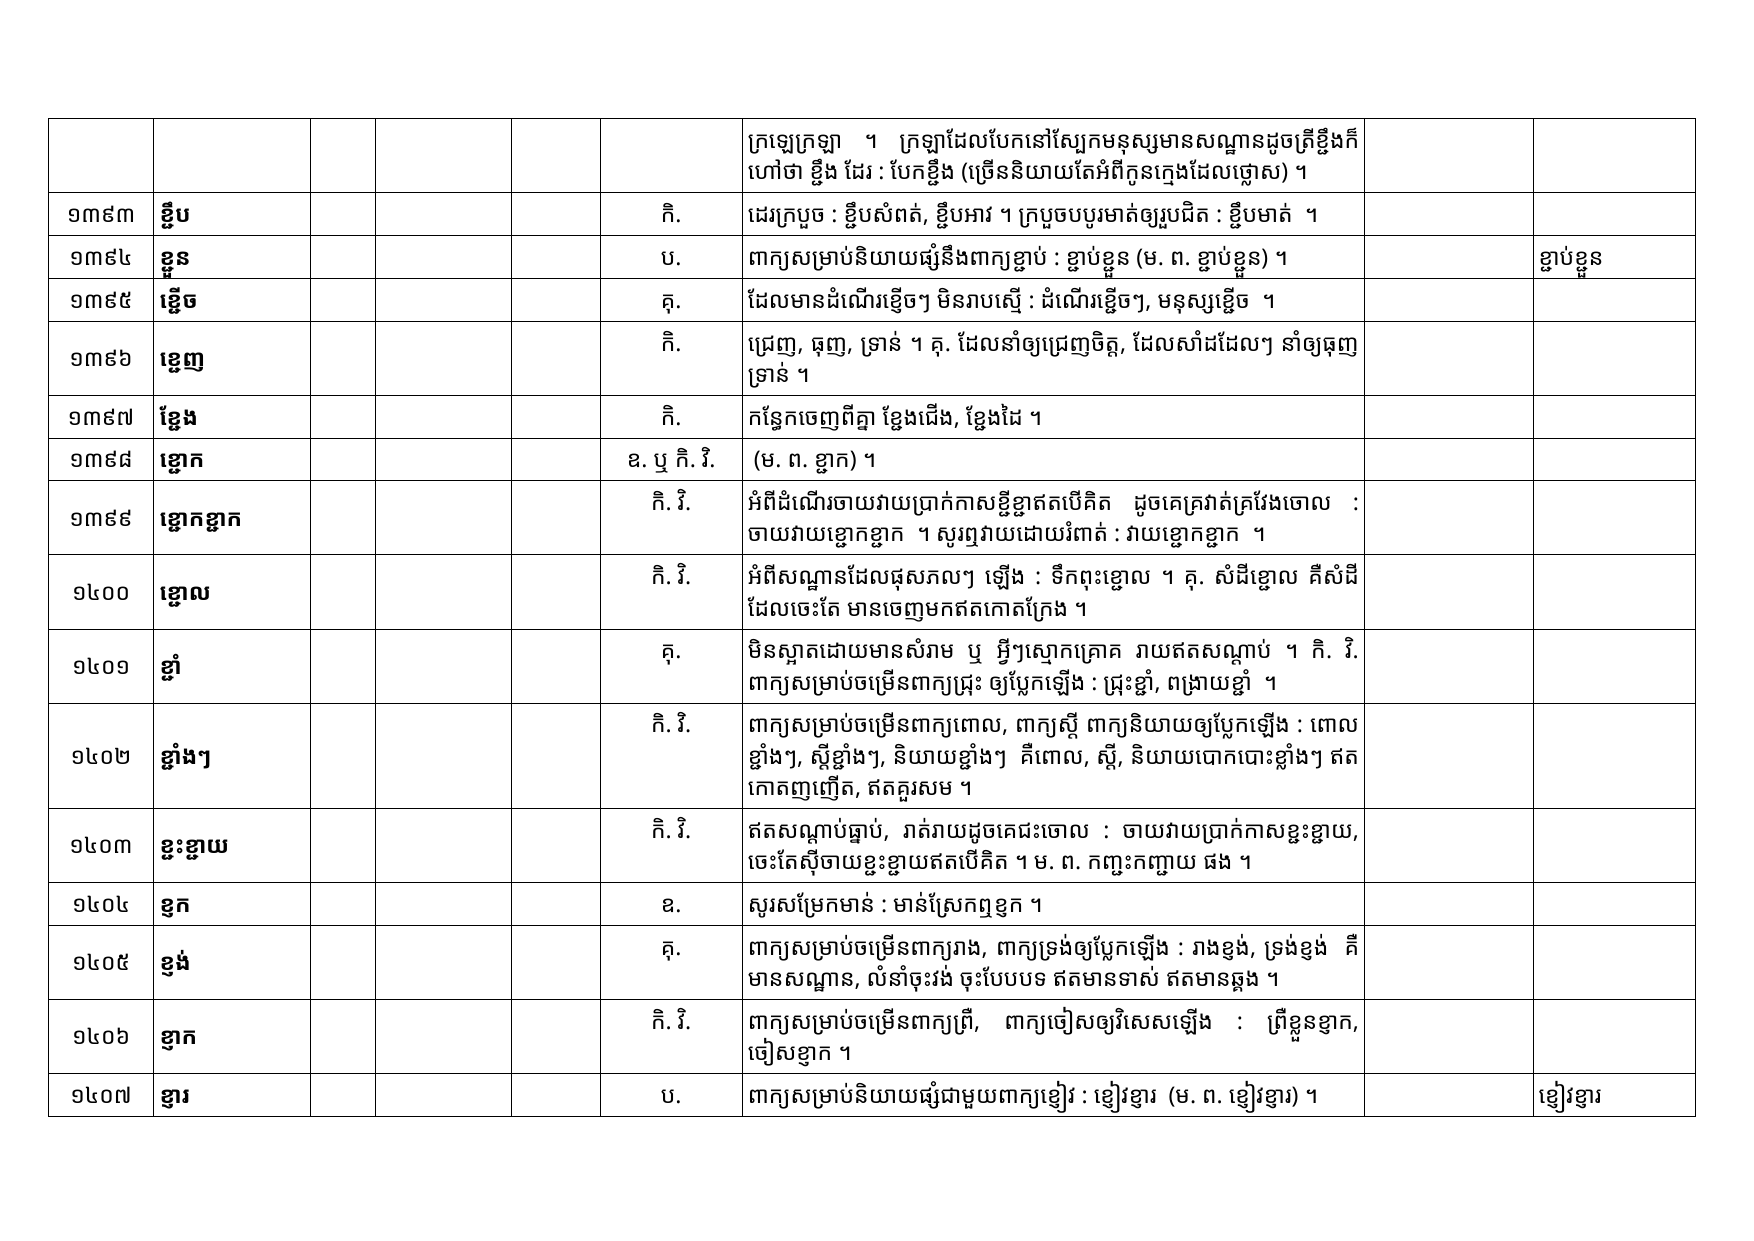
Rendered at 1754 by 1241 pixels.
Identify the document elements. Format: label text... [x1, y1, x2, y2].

table_cell [1534, 279, 1695, 321]
table_cell ខ្ជះខ្ជាយ [154, 809, 310, 882]
table_cell [311, 193, 375, 235]
table_cell [311, 439, 375, 480]
table_cell (ម. ព. ខ្ជាក) ។ [743, 439, 1364, 480]
table_cell [376, 193, 511, 235]
table_cell [1534, 322, 1695, 395]
table_cell ឧ. [601, 883, 742, 925]
table_cell [1534, 809, 1695, 882]
table_cell ខ្ជោកខ្ជាក [154, 481, 310, 554]
table_cell [1365, 926, 1533, 999]
table_cell [311, 630, 375, 702]
table_cell ១៣៩៦ [49, 322, 153, 395]
table_cell [512, 630, 600, 702]
table_cell [1534, 193, 1695, 235]
table_cell [1534, 555, 1695, 628]
table_cell ប. [601, 236, 742, 278]
table_cell [376, 1000, 511, 1073]
table_cell [512, 809, 600, 882]
table_cell មិន​ស្អាត​ដោយ​មាន​សំរាម ឬ អ្វី​ៗ​ស្មោកគ្រោគ រាយ​ឥត​សណ្ដាប់​ ។ កិ. វិ. ពាក្យ​សម្រាប់​ចម្រើន​ពាក្យ​ជ្រុះ ឲ្យ​ប្លែក​ឡើង : ជ្រុះ​ខ្ជាំ, ពង្រាយ​ខ្ជាំ ។ [743, 630, 1364, 702]
table_cell [1534, 396, 1695, 437]
table_cell [1365, 119, 1533, 192]
table_cell [1365, 236, 1533, 278]
table_cell [512, 193, 600, 235]
table_cell [512, 119, 600, 192]
table_cell ១៤០៦ [49, 1000, 153, 1073]
table_cell [512, 1000, 600, 1073]
table_cell ខ្ញាក [154, 1000, 310, 1073]
table_cell គុ. [601, 926, 742, 999]
table_cell ឥត​សណ្ដាប់ធ្នាប់, រាត់រាយ​ដូច​គេ​ជះ​ចោល : ចាយ​វាយ​ប្រាក់​កាស​ខ្ជះខ្ជាយ, ចេះ​តែ​ស៊ី​ចាយ​ខ្ជះខ្ជាយ​ឥត​បើ​គិត ។ ម. ព. កញ្ជះកញ្ជាយ ផង ។ [743, 809, 1364, 882]
table_cell [512, 236, 600, 278]
table_cell ពាក្យ​សម្រាប់​ចម្រើន​ពាក្យ​រាង, ពាក្យ​ទ្រង់​ឲ្យ​ប្លែក​ឡើង : រាង​ខ្ញង់, ទ្រង់​ខ្ញង់ គឺ​មាន​សណ្ឋាន, លំនាំ​ចុះ​វង់ ចុះ​បែប​បទ ឥត​មាន​ទាស់ ឥត​មាន​ឆ្គង ។ [743, 926, 1364, 999]
table_cell [376, 322, 511, 395]
table_cell [601, 119, 742, 192]
table_cell ឧ. ឬ កិ. វិ. [601, 439, 742, 480]
table_cell ខ្ញង់ [154, 926, 310, 999]
table_cell ខ្ជើច [154, 279, 310, 321]
table_cell [1365, 630, 1533, 702]
table_cell [1365, 555, 1533, 628]
table_cell ១៣៩៩ [49, 481, 153, 554]
table_cell [376, 883, 511, 925]
table_cell [376, 279, 511, 321]
table_cell ខ្ញក [154, 883, 310, 925]
table_cell កិ. [601, 322, 742, 395]
table_cell [1365, 883, 1533, 925]
table_cell ១៣៩៧ [49, 396, 153, 437]
table_cell [1534, 439, 1695, 480]
table_cell [1365, 809, 1533, 882]
table_cell ខ្ជោល [154, 555, 310, 628]
table_cell [512, 439, 600, 480]
table_cell [512, 396, 600, 437]
table_cell ប. [601, 1074, 742, 1116]
table_cell ខ្ញារ [154, 1074, 310, 1116]
table_cell [1365, 481, 1533, 554]
table_cell ខ្ជួន [154, 236, 310, 278]
table_cell [49, 119, 153, 192]
table_cell កិ. [601, 396, 742, 437]
table_cell [1534, 1000, 1695, 1073]
table_cell ១៤០៣ [49, 809, 153, 882]
table_cell [311, 119, 375, 192]
table_cell [512, 279, 600, 321]
table_cell [311, 809, 375, 882]
table_cell [376, 555, 511, 628]
table_cell [376, 926, 511, 999]
table_cell កិ. [601, 193, 742, 235]
table_cell [376, 236, 511, 278]
table_cell [376, 704, 511, 808]
table_cell កិ. វិ. [601, 704, 742, 808]
table_cell ខ្ជាប់​ខ្ជួន [1534, 236, 1695, 278]
table_cell ខ្ជោក [154, 439, 310, 480]
table_cell ខ្ជាំ [154, 630, 310, 702]
table_cell [512, 883, 600, 925]
table_cell ខ្ជេញ [154, 322, 310, 395]
table_cell [311, 883, 375, 925]
table_cell [512, 322, 600, 395]
table_cell [376, 630, 511, 702]
table_cell ​ខ្ញៀវ​ខ្ញារ [1534, 1074, 1695, 1116]
table_cell [512, 481, 600, 554]
table_cell កន្ធែក​ចេញ​ពី​គ្នា ខ្ជែង​ជើង, ខ្ជែង​ដៃ ។ [743, 396, 1364, 437]
table_cell [1534, 704, 1695, 808]
table_cell ១៤០១ [49, 630, 153, 702]
table_cell [376, 809, 511, 882]
table_cell ពាក្យ​សម្រាប់​និយាយ​ផ្សំ​នឹង​ពាក្យ​ខ្ជាប់ : ខ្ជាប់ខ្ជួន (ម. ព. ខ្ជាប់​ខ្ជួន) ។ [743, 236, 1364, 278]
table_cell [512, 704, 600, 808]
table_cell [311, 279, 375, 321]
table_cell ខ្ជាំង​ៗ [154, 704, 310, 808]
table_cell [1534, 883, 1695, 925]
table_cell [376, 396, 511, 437]
table_cell [376, 481, 511, 554]
table_cell ១៤០៤ [49, 883, 153, 925]
table_cell [376, 119, 511, 192]
table_cell អំពី​សណ្ឋាន​ដែល​ផុស​ភល​ៗ ឡើង : ទឹក​ពុះ​ខ្ជោល ។ គុ. សំដី​ខ្ជោល គឺ​សំដី​ដែល​ចេះ​តែ មាន​ចេញ​មក​ឥត​កោត​ក្រែង ។ [743, 555, 1364, 628]
table_cell ក្រឡេក្រឡា ។ ក្រឡា​ដែល​បែក​នៅ​ស្បែក​មនុស្ស​មាន​សណ្ឋាន​ដូច​ត្រី​ខ្ជឹង​ក៏​ហៅ​ថា ខ្ជឹង ដែរ : បែក​ខ្ជឹង (ច្រើន​និយាយ​តែ​អំពី​កូន​ក្មេង​ដែល​ថ្លោស) ។ [743, 119, 1364, 192]
table_cell ១៣៩៥ [49, 279, 153, 321]
table_cell [1365, 396, 1533, 437]
table_cell ពាក្យ​សម្រាប់​និយាយ​ផ្សំ​ជាមួយ​ពាក្យ​ខ្ញៀវ : ខ្ញៀវខ្ញារ (ម. ព. ខ្ញៀវខ្ញារ) ។ [743, 1074, 1364, 1116]
table_cell ១៤០៥ [49, 926, 153, 999]
table_cell [1365, 193, 1533, 235]
table_cell ខ្ជែង [154, 396, 310, 437]
table_cell [154, 119, 310, 192]
table_cell [512, 555, 600, 628]
table_cell [512, 926, 600, 999]
table_cell [311, 481, 375, 554]
table_cell កិ. វិ. [601, 1000, 742, 1073]
table_cell ដេរ​ក្របួច : ខ្ជឹប​សំពត់, ខ្ជឹប​អាវ ។ ក្របួច​បបូរ​មាត់​ឲ្យ​រួប​ជិត : ខ្ជឹប​មាត់ ។ [743, 193, 1364, 235]
table_cell កិ. វិ. [601, 809, 742, 882]
table_cell [311, 926, 375, 999]
table_cell គុ. [601, 630, 742, 702]
table_cell [1534, 481, 1695, 554]
table_cell [311, 236, 375, 278]
table_cell [1534, 926, 1695, 999]
table_cell [1365, 1074, 1533, 1116]
table_cell ១៤០៧ [49, 1074, 153, 1116]
table_cell [311, 555, 375, 628]
table_cell ខ្ជឹប [154, 193, 310, 235]
table_cell [311, 322, 375, 395]
table_cell ដែល​មាន​ដំណើរ​ខ្ញើច​ៗ មិន​រាប​ស្មើ : ដំណើរ​ខ្ជើច​ៗ, មនុស្ស​ខ្ជើច ។ [743, 279, 1364, 321]
table_cell [1534, 119, 1695, 192]
table_cell ១៣៩៨ [49, 439, 153, 480]
table_cell ពាក្យ​សម្រាប់​ចម្រើន​ពាក្យ​ព្រឺ, ពាក្យ​ចៀស​ឲ្យ​វិសេស​ឡើង : ព្រឺ​ខ្លួន​ខ្ញាក, ចៀស​ខ្ញាក ។ [743, 1000, 1364, 1073]
table_cell [1365, 322, 1533, 395]
table_cell សូរ​សម្រែក​មាន់ : មាន់​ស្រែក​ឮ​ខ្ញក ។ [743, 883, 1364, 925]
table_cell ជ្រេញ, ធុញ, ទ្រាន់ ។ គុ. ដែល​នាំ​ឲ្យ​ជ្រេញ​ចិត្ត, ដែល​សាំ​ដដែល​ៗ នាំ​ឲ្យ​ធុញ​ទ្រាន់ ។ [743, 322, 1364, 395]
table_cell ១៣៩៣ [49, 193, 153, 235]
table_cell [1365, 439, 1533, 480]
table_cell [1365, 279, 1533, 321]
table_cell [512, 1074, 600, 1116]
table_cell កិ. វិ. [601, 555, 742, 628]
table_cell [1365, 1000, 1533, 1073]
table_cell ១៤០២ [49, 704, 153, 808]
table_cell ១៣៩៤ [49, 236, 153, 278]
table_cell [376, 439, 511, 480]
table_cell [311, 1000, 375, 1073]
table_cell ១៤០០ [49, 555, 153, 628]
table_cell [311, 396, 375, 437]
table_cell អំពី​ដំណើរ​ចាយ​វាយ​ប្រាក់​កាស​ខ្ជីខ្ជា​ឥត​បើ​គិត ដូច​គេ​គ្រវាត់​គ្រវែង​ចោល : ចាយ​វាយ​ខ្ជោកខ្ជាក ។ សូរ​ឮ​វាយ​ដោយ​រំពាត់ : វាយ​ខ្ជោកខ្ជាក ។ [743, 481, 1364, 554]
table_cell [1365, 704, 1533, 808]
table_cell កិ. វិ. [601, 481, 742, 554]
table_cell [311, 1074, 375, 1116]
table_cell [376, 1074, 511, 1116]
table_cell គុ. [601, 279, 742, 321]
table_cell ពាក្យ​សម្រាប់​ចម្រើន​ពាក្យ​ពោល, ពាក្យ​ស្ដី ពាក្យ​និយាយ​ឲ្យ​ប្លែក​ឡើង : ពោល​ខ្ជាំង​ៗ, ស្ដី​ខ្ជាំង​ៗ, និយាយ​ខ្ជាំង​ៗ គឺ​ពោល, ស្ដី, និយាយ​បោក​បោះ​ខ្លាំង​ៗ ឥត​កោត​ញញើត, ឥត​គួរ​សម ។ [743, 704, 1364, 808]
table_cell [1534, 630, 1695, 702]
table_cell [311, 704, 375, 808]
